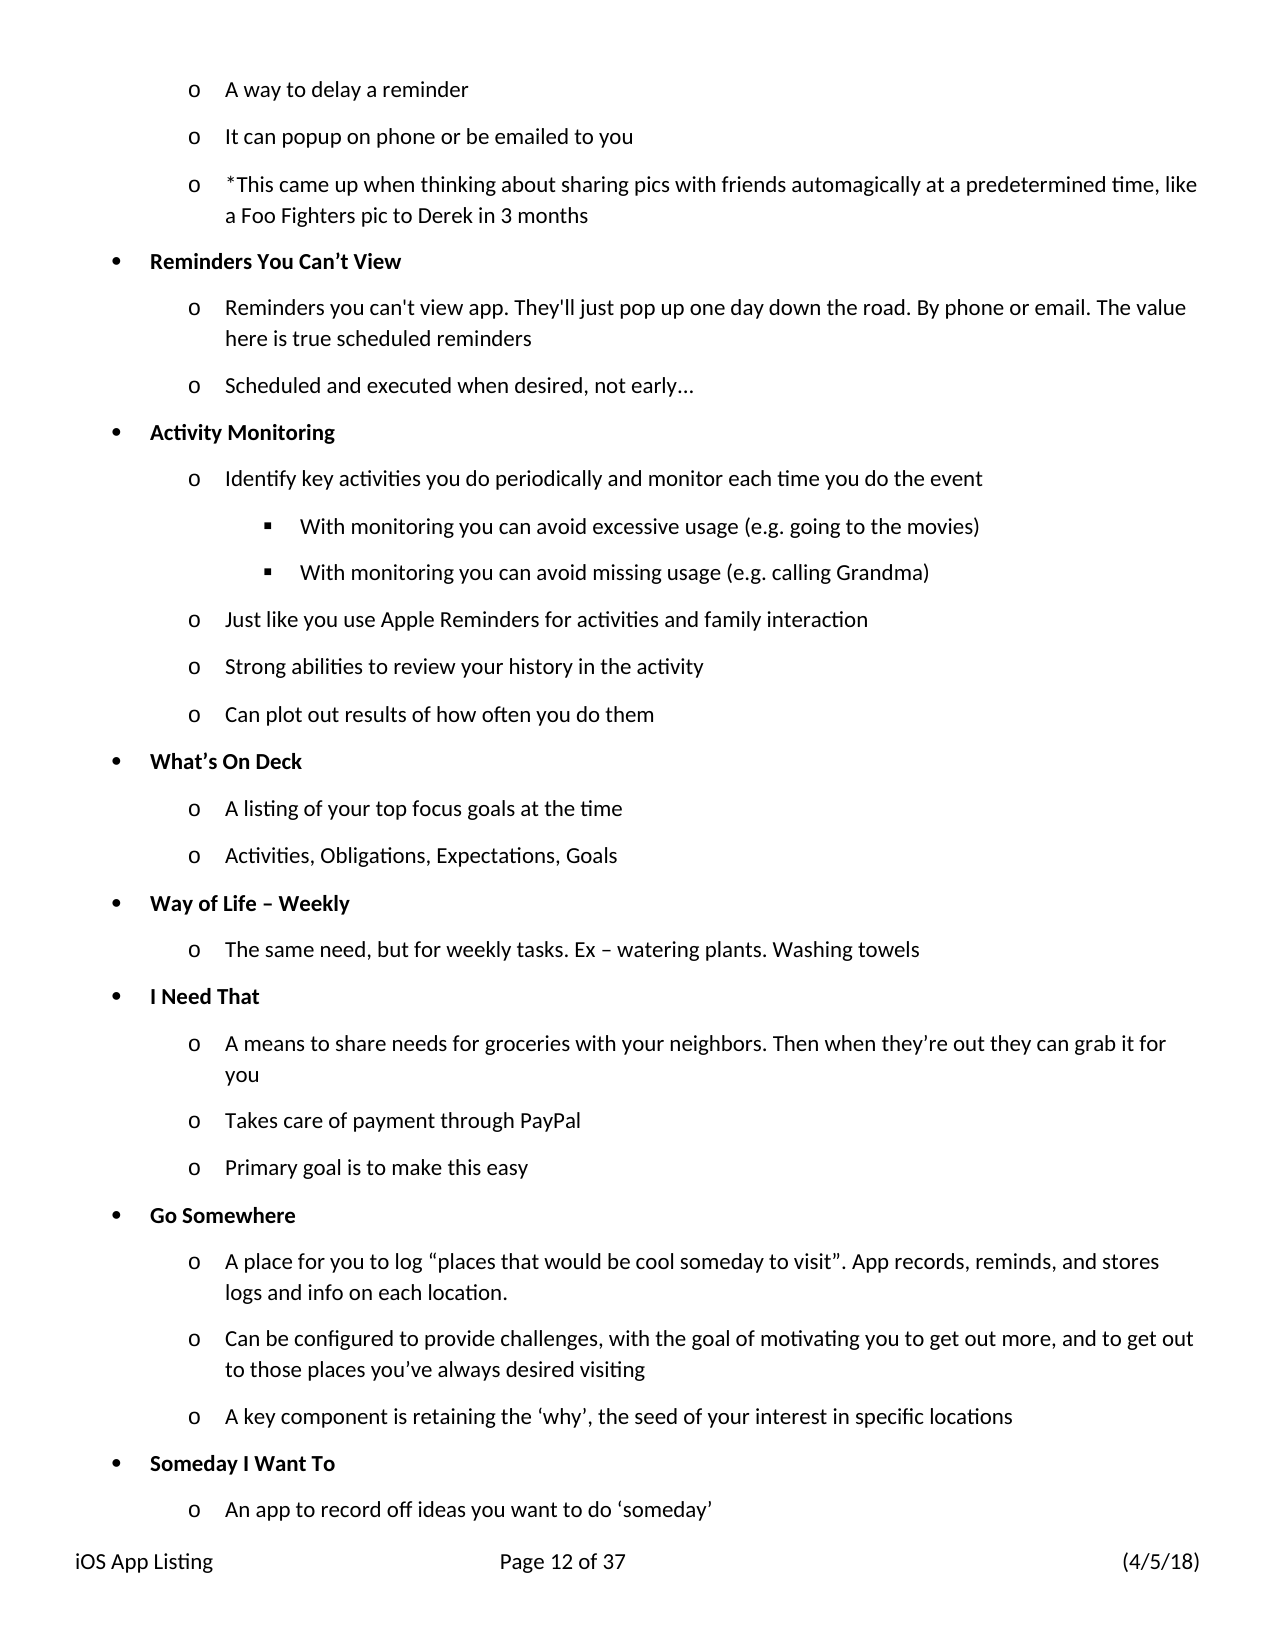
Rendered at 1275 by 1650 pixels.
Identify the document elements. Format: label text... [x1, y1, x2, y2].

list A means to share needs for groceries with your neighbors. Then when they’re out they can grab it for you [187, 1029, 1200, 1088]
list Activity Monitoring [112, 418, 1200, 446]
list Way of Life – Weekly [112, 889, 1200, 917]
list Identify key activities you do periodically and monitor each time you do the event [187, 464, 1200, 494]
list Reminders You Can’t View [112, 247, 1200, 275]
list Go Somewhere [112, 1201, 1200, 1229]
list Just like you use Apple Reminders for activities and family interaction [187, 605, 1200, 634]
list What’s On Deck [112, 747, 1200, 775]
list Reminders you can't view app. They'll just pop up one day down the road. By phone or email. The value here is true scheduled reminders [187, 293, 1200, 352]
list Can be configured to provide challenges, with the goal of motivating you to get out more, and to get out to those places you’ve always desired visiting [187, 1324, 1200, 1383]
list Strong abilities to review your history in the activity [187, 652, 1200, 681]
list A place for you to log “places that would be cool someday to visit”. App records, reminds, and stores logs and info on each location. [187, 1247, 1200, 1306]
list A listing of your top focus goals at the time [187, 794, 1200, 823]
list Someday I Want To [112, 1449, 1200, 1477]
list A way to delay a reminder [187, 75, 1200, 104]
list Primary goal is to make this easy [187, 1153, 1200, 1183]
list *This came up when thinking about sharing pics with friends automagically at a predetermined time, like a Foo Fighters pic to Derek in 3 months [187, 170, 1200, 229]
list It can popup on phone or be emailed to you [187, 122, 1200, 152]
list Activities, Obligations, Expectations, Goals [187, 841, 1200, 870]
list The same need, but for weekly tasks. Ex – watering plants. Washing towels [187, 935, 1200, 964]
list With monitoring you can avoid missing usage (e.g. calling Grandma) [262, 558, 1200, 586]
list Scheduled and executed when desired, not early... [187, 371, 1200, 400]
list An app to record off ideas you want to do ‘someday’ [187, 1496, 1200, 1525]
list I Need That [112, 982, 1200, 1011]
list With monitoring you can avoid excessive usage (e.g. going to the movies) [262, 512, 1200, 540]
list Takes care of payment through PayPal [187, 1106, 1200, 1135]
list Can plot out results of how often you do them [187, 700, 1200, 729]
list A key component is retaining the ‘why’, the seed of your interest in specific locations [187, 1402, 1200, 1431]
